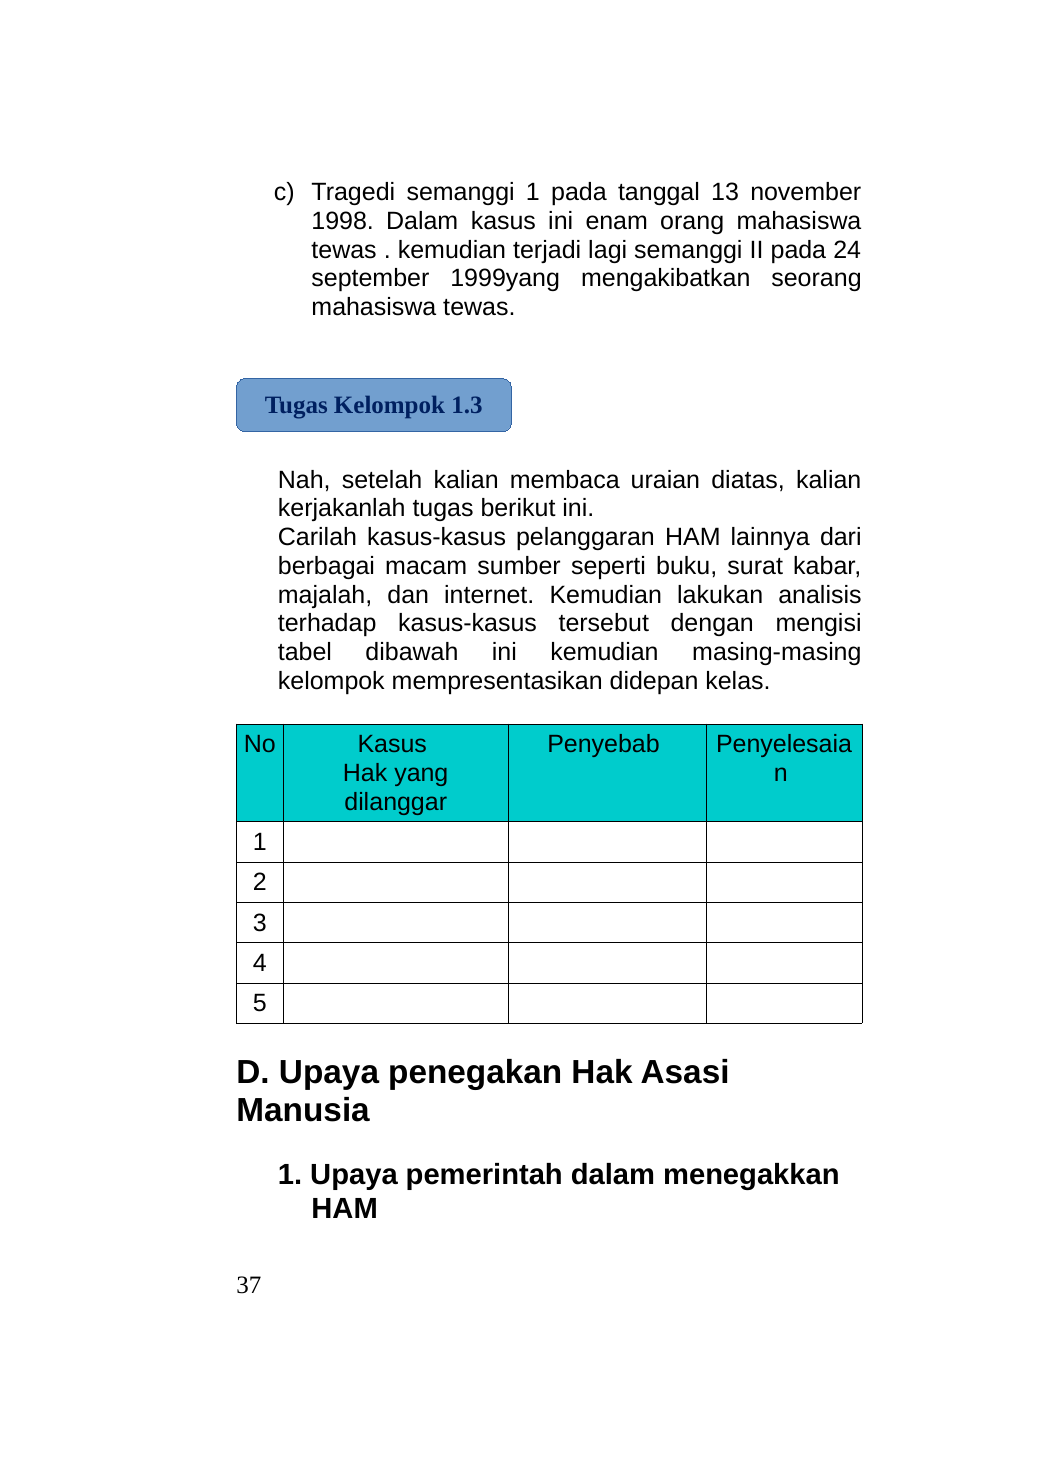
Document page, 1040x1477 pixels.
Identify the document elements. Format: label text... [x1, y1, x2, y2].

table_cell [707, 903, 862, 942]
list Tragedi semanggi 1 pada tanggal 13 november 1998. Dalam kasus ini enam orang mahasiswa tewas . kemudian terjadi lagi semanggi II pada 24 september 1999yang mengakibatkan seorang mahasiswa tewas. [274, 177, 862, 321]
table_header No [237, 725, 283, 821]
table_cell [707, 984, 862, 1023]
text Carilah kasus-kasus pelanggaran HAM lainnya dari berbagai macam sumber seperti buku, surat kabar, majalah, dan internet. Kemudian lakukan analisis terhadap kasus-kasus tersebut dengan mengisi tabel dibawah ini kemudian masing-masing kelompok mempresentasikan didepan kelas. [278, 522, 862, 695]
table_cell [509, 943, 706, 982]
table_cell [284, 943, 508, 982]
text D. Upaya penegakan Hak Asasi Manusia [236, 1052, 862, 1128]
table_cell 3 [237, 903, 283, 942]
table_cell 5 [237, 984, 283, 1023]
table_header Penyelesaian [707, 725, 862, 821]
table_cell 4 [237, 943, 283, 982]
table_cell [509, 984, 706, 1023]
table_cell [707, 822, 862, 862]
text Nah, setelah kalian membaca uraian diatas, kalian kerjakanlah tugas berikut ini. [278, 465, 862, 522]
table_cell 2 [237, 863, 283, 902]
table_header Kasus Hak yang dilanggar [284, 725, 508, 821]
table_cell [509, 822, 706, 862]
table_cell [284, 822, 508, 862]
table_cell [284, 903, 508, 942]
table_cell [284, 863, 508, 902]
table_cell 1 [237, 822, 283, 862]
table_cell [509, 863, 706, 902]
table_cell [284, 984, 508, 1023]
table_cell [707, 943, 862, 982]
table_header Penyebab [509, 725, 706, 821]
text 1. Upaya pemerintah dalam menegakkan HAM [278, 1157, 862, 1224]
table_cell [509, 903, 706, 942]
table_cell [707, 863, 862, 902]
